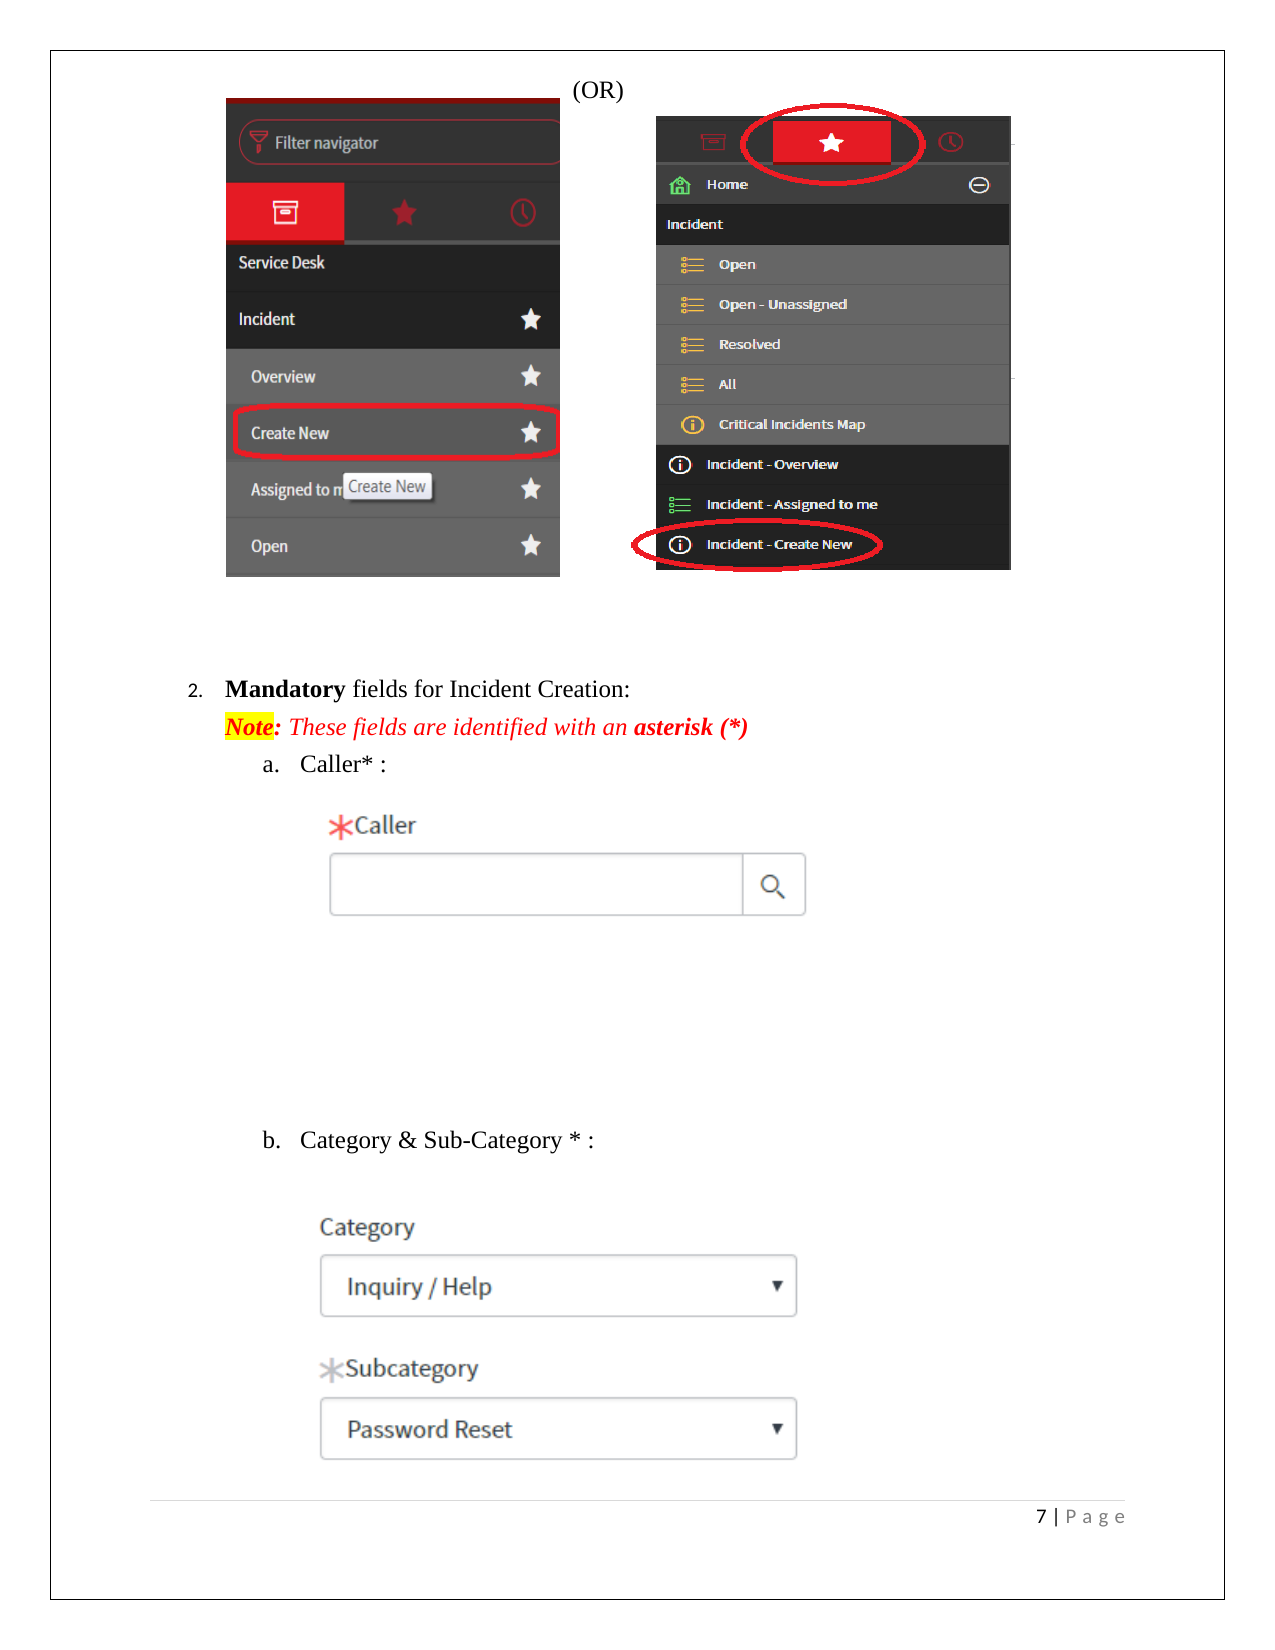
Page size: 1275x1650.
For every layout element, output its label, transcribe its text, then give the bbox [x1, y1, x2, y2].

list Caller* : [262, 749, 1125, 777]
list Mandatory fields for Incident Creation: [187, 674, 1125, 703]
list Category & Sub-Category * : [262, 1125, 1125, 1154]
list (OR) [225, 75, 1125, 592]
list Note: These fields are identified with an asterisk (*) [225, 712, 1125, 740]
